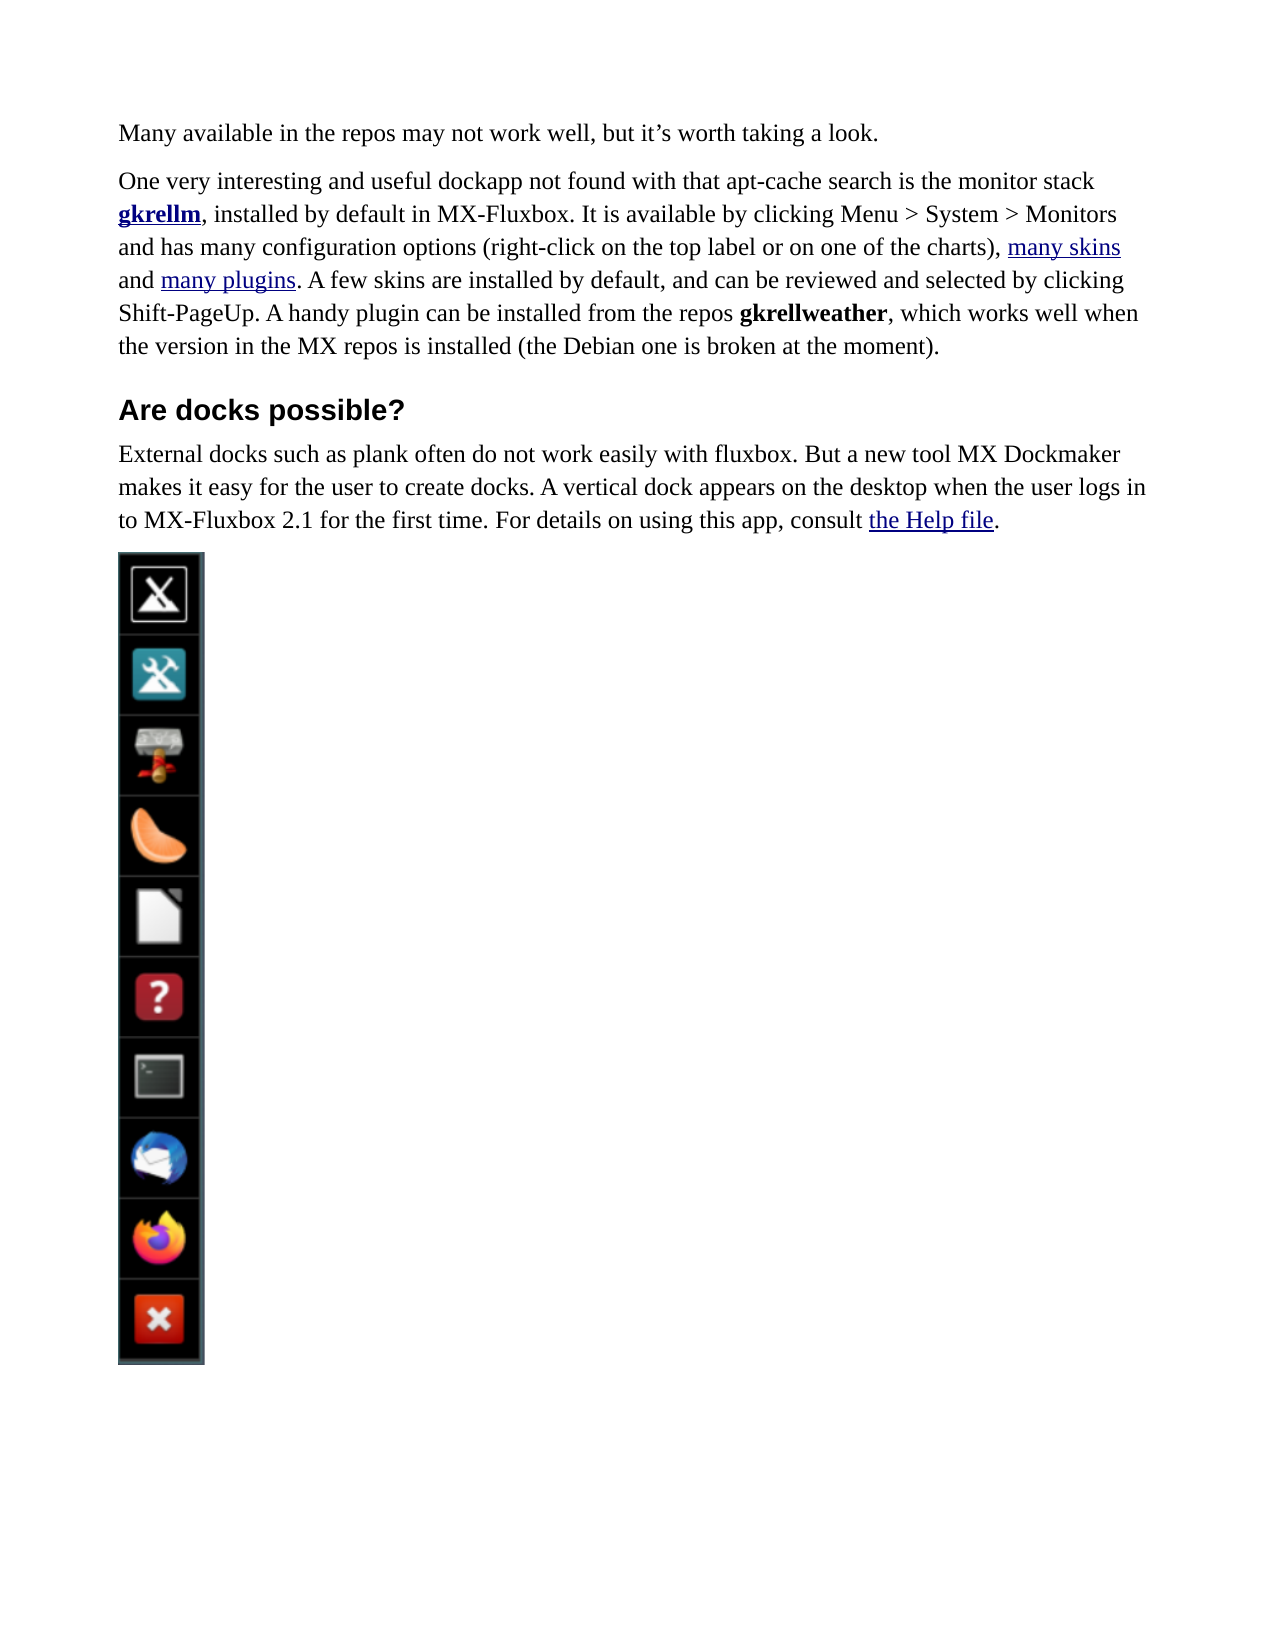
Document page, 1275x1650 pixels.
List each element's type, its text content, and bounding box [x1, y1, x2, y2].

subtitle Are docks possible? [118, 393, 1157, 427]
picture [118, 552, 205, 1365]
text Many available in the repos may not work well, but it’s worth taking a look. [118, 118, 1157, 147]
text One very interesting and useful dockapp not found with that apt-cache search is the monitor stack gkrellm, installed by default in MX-Fluxbox. It is available by clicking Menu > System > Monitors and has many configuration options (right-click on the top label or on one of the charts), many skins and many plugins. A few skins are installed by default, and can be reviewed and selected by clicking Shift-PageUp. A handy plugin can be installed from the repos gkrellweather, which works well when the version in the MX repos is installed (the Debian one is broken at the moment). [118, 166, 1157, 359]
text External docks such as plank often do not work easily with fluxbox. But a new tool MX Dockmaker makes it easy for the user to create docks. A vertical dock appears on the desktop when the user logs in to MX-Fluxbox 2.1 for the first time. For details on using this app, consult the Help file. [118, 439, 1157, 534]
